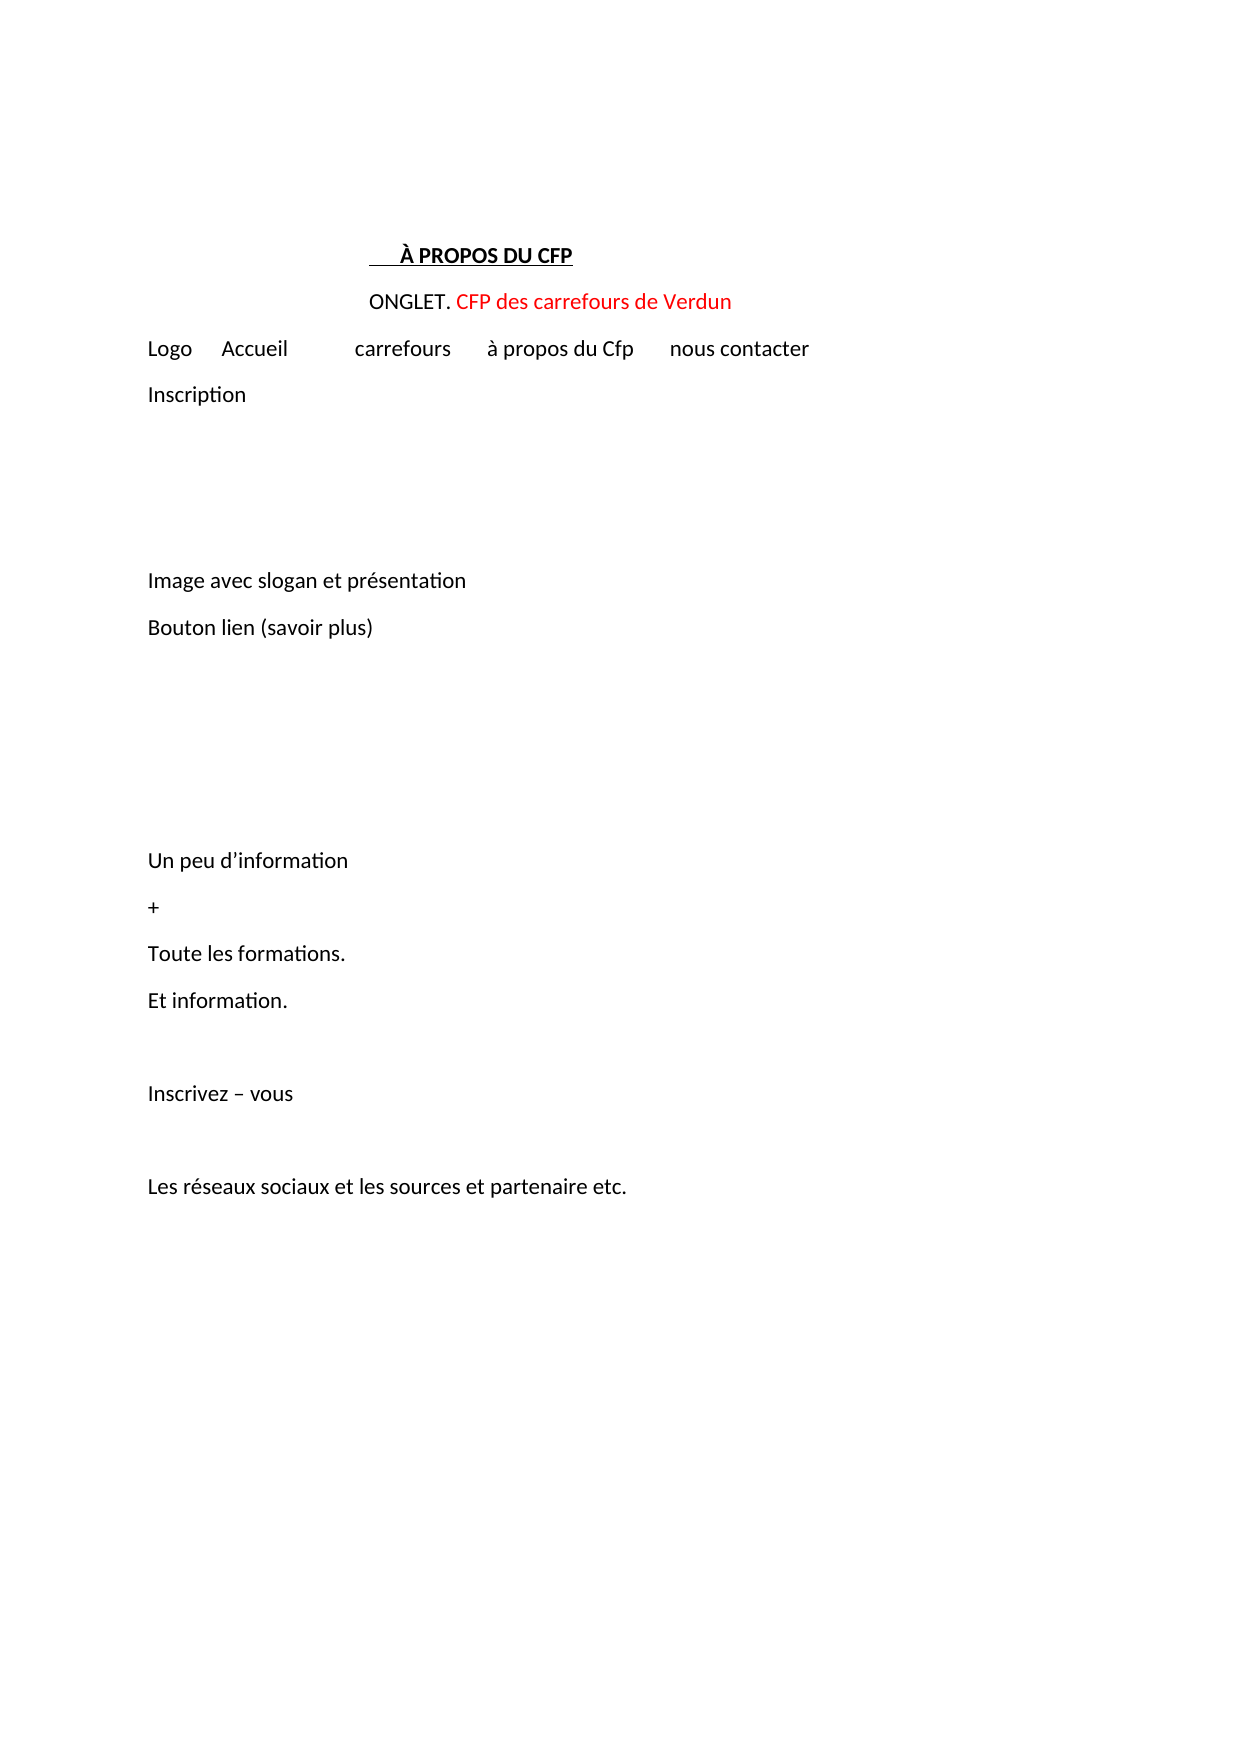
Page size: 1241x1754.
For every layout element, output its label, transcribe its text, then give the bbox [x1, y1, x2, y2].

text Les réseaux sociaux et les sources et partenaire etc. [148, 1172, 1093, 1200]
text Inscrivez – vous [148, 1079, 1093, 1107]
text Inscription [148, 380, 1093, 408]
text Et information. [148, 986, 1093, 1014]
text + [148, 893, 1093, 921]
text ONGLET. CFP des carrefours de Verdun [295, 287, 1093, 315]
text Toute les formations. [148, 939, 1093, 967]
text À PROPOS DU CFP [295, 241, 1093, 269]
text Un peu d’information [148, 846, 1093, 874]
text Logo Accueil carrefours à propos du Cfp nous contacter [148, 334, 1093, 362]
text Bouton lien (savoir plus) [148, 613, 1093, 641]
text Image avec slogan et présentation [148, 567, 1093, 595]
